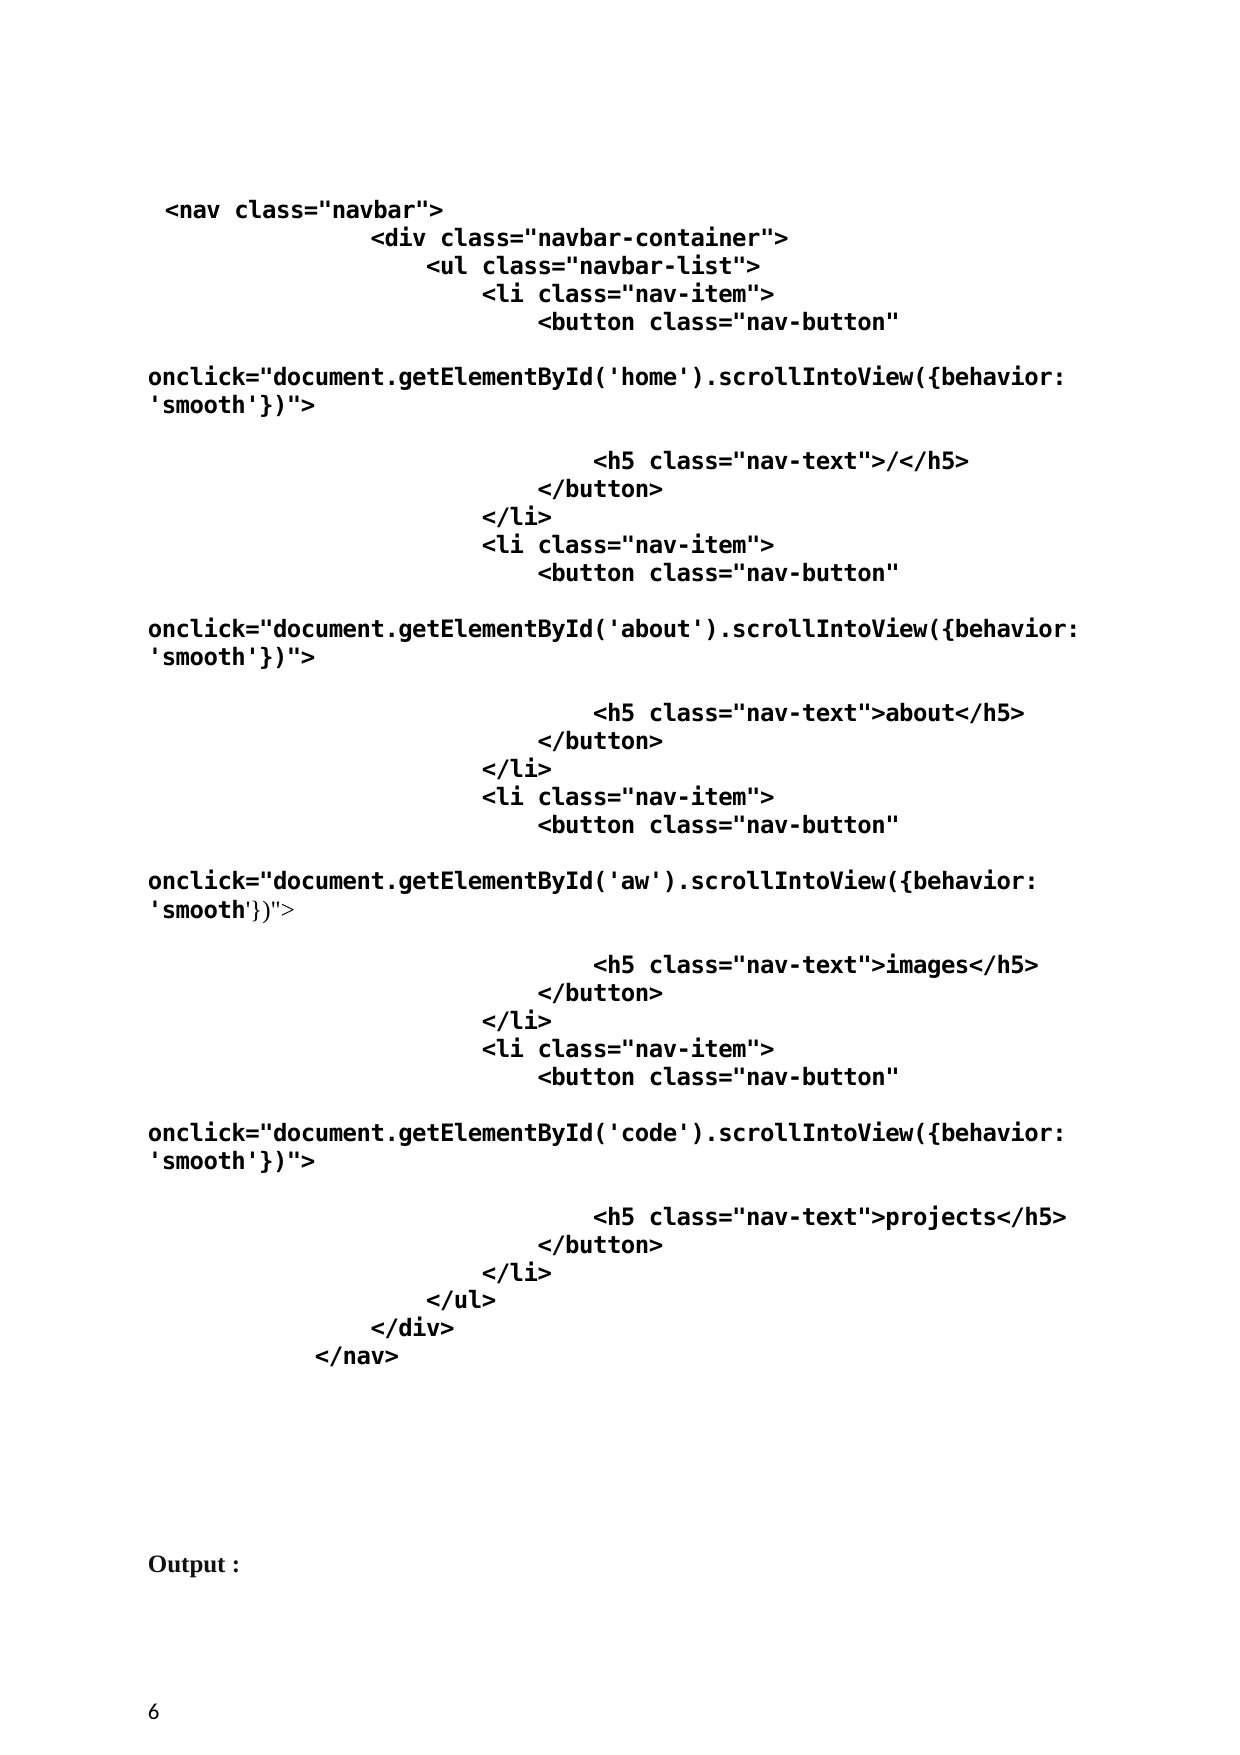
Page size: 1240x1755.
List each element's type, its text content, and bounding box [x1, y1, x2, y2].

text </button> [148, 979, 1136, 1007]
text <button class="nav-button" [148, 559, 1136, 587]
text Output : [148, 1549, 1136, 1579]
text <li class="nav-item"> [148, 783, 1136, 811]
text onclick="document.getElementById('aw').scrollIntoView({behavior: 'smooth'})"> [148, 839, 1136, 924]
text <button class="nav-button" [148, 308, 1136, 336]
text <li class="nav-item"> [148, 280, 1136, 308]
text <nav class="navbar"> [148, 196, 1136, 224]
text onclick="document.getElementById('code').scrollIntoView({behavior: 'smooth'})"> [148, 1091, 1136, 1175]
text <h5 class="nav-text">/</h5> [148, 447, 1136, 475]
text <div class="navbar-container"> [148, 224, 1136, 252]
text <ul class="navbar-list"> [148, 252, 1136, 280]
text <h5 class="nav-text">projects</h5> [148, 1203, 1136, 1231]
text </li> [148, 755, 1136, 783]
text </li> [148, 1259, 1136, 1287]
text <button class="nav-button" [148, 811, 1136, 839]
text </button> [148, 727, 1136, 755]
text </button> [148, 1231, 1136, 1259]
text </div> [148, 1314, 1136, 1342]
text </nav> [148, 1342, 1136, 1370]
text onclick="document.getElementById('about').scrollIntoView({behavior: 'smooth'})"> [148, 587, 1136, 671]
text <h5 class="nav-text">images</h5> [148, 952, 1136, 979]
text <button class="nav-button" [148, 1063, 1136, 1091]
text onclick="document.getElementById('home').scrollIntoView({behavior: 'smooth'})"> [148, 336, 1136, 419]
text </button> [148, 475, 1136, 503]
text <h5 class="nav-text">about</h5> [148, 699, 1136, 727]
text </ul> [148, 1287, 1136, 1314]
text <li class="nav-item"> [148, 1035, 1136, 1063]
text </li> [148, 503, 1136, 531]
text <li class="nav-item"> [148, 531, 1136, 559]
text </li> [148, 1007, 1136, 1035]
